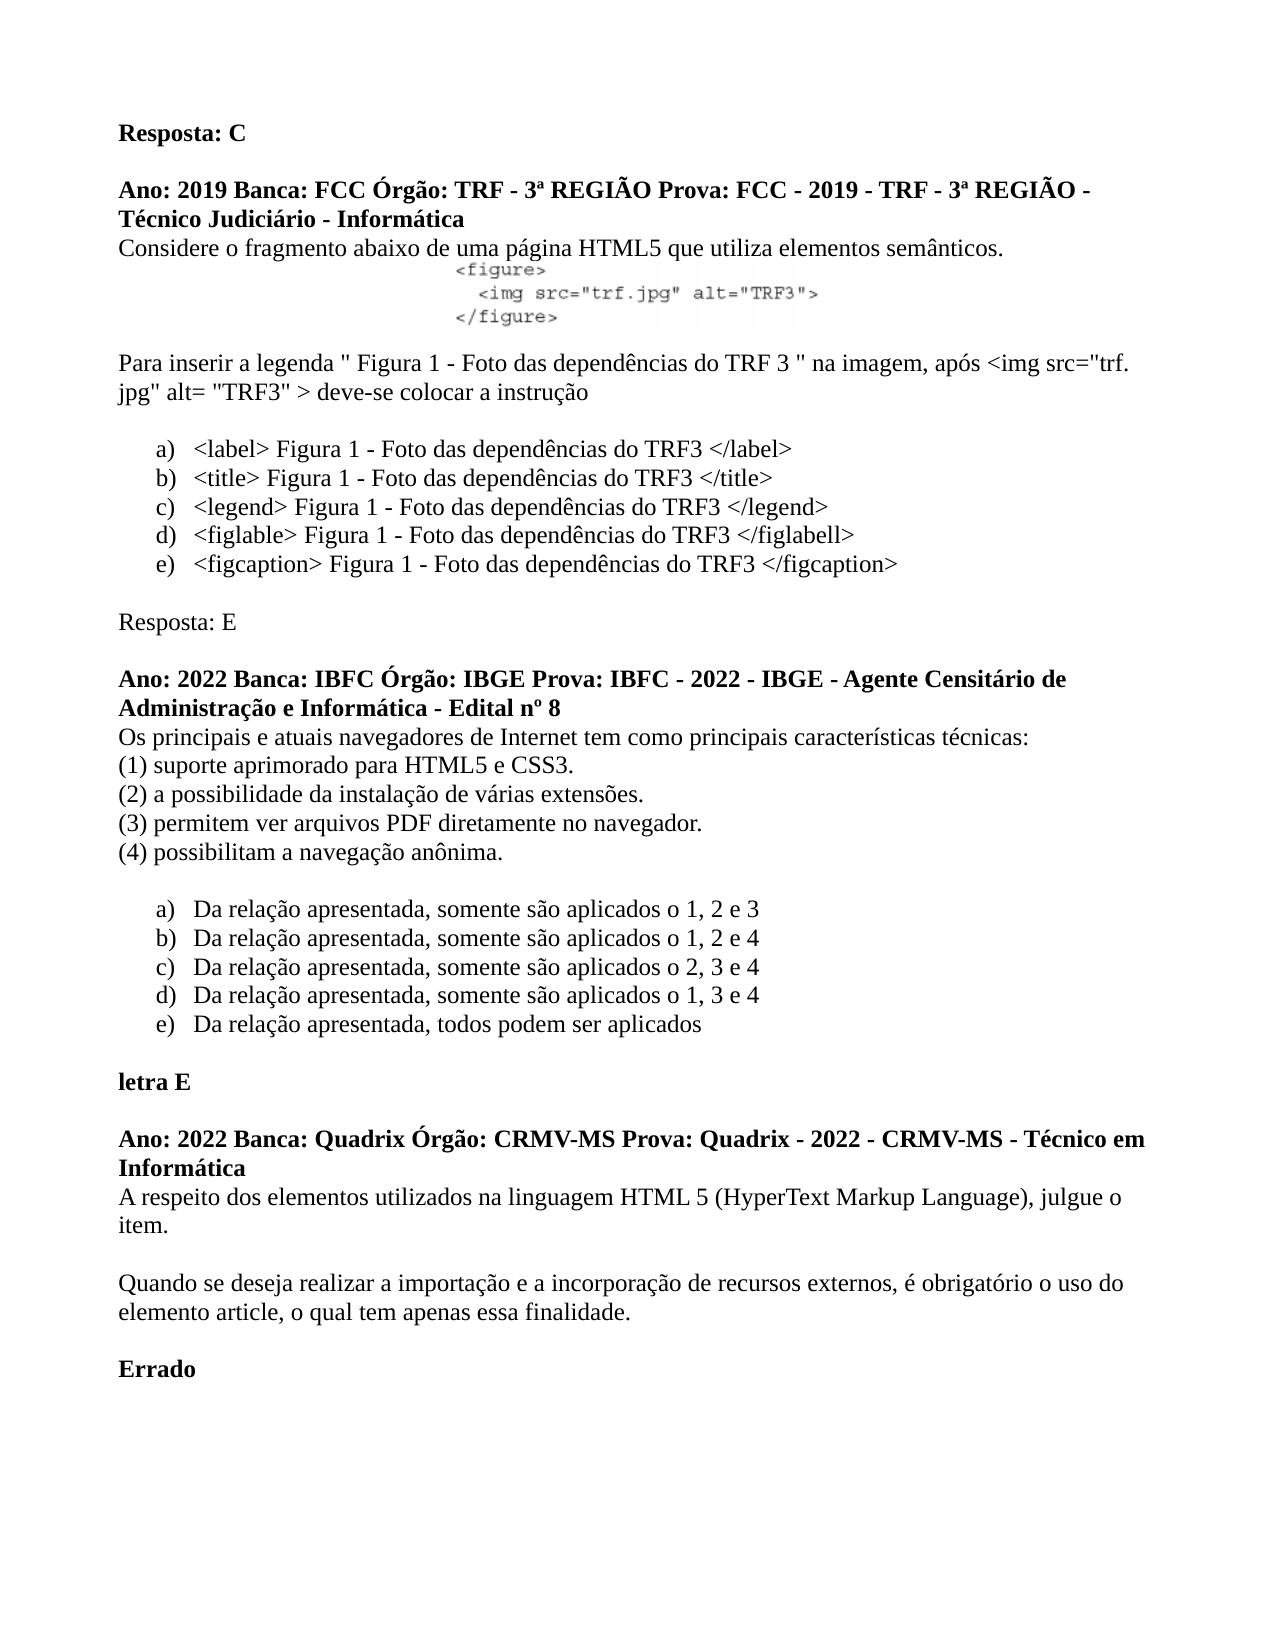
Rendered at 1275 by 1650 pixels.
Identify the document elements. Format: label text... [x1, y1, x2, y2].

text (4) possibilitam a navegação anônima. [118, 837, 1157, 866]
text Resposta: C [118, 118, 1157, 147]
text Resposta: E [118, 607, 1157, 636]
text Os principais e atuais navegadores de Internet tem como principais características técnicas: [118, 722, 1157, 751]
list <figlable> Figura 1 - Foto das dependências do TRF3 </figlabell> [156, 521, 1157, 549]
picture [450, 261, 825, 332]
list Da relação apresentada, todos podem ser aplicados [156, 1009, 1157, 1038]
text (2) a possibilidade da instalação de várias extensões. [118, 779, 1157, 808]
text Ano: 2022 Banca: IBFC Órgão: IBGE Prova: IBFC - 2022 - IBGE - Agente Censitário de Administração e Informática - Edital nº 8 [118, 664, 1157, 722]
list <legend> Figura 1 - Foto das dependências do TRF3 </legend> [156, 492, 1157, 521]
list <figcaption> Figura 1 - Foto das dependências do TRF3 </figcaption> [156, 549, 1157, 578]
list Da relação apresentada, somente são aplicados o 2, 3 e 4 [156, 952, 1157, 981]
list Da relação apresentada, somente são aplicados o 1, 2 e 4 [156, 923, 1157, 952]
text Quando se deseja realizar a importação e a incorporação de recursos externos, é obrigatório o uso do elemento article, o qual tem apenas essa finalidade. [118, 1268, 1157, 1326]
text letra E [118, 1067, 1157, 1096]
text Para inserir a legenda " Figura 1 - Foto das dependências do TRF 3 " na imagem, após <img src="trf. jpg" alt= "TRF3" > deve-se colocar a instrução [118, 348, 1157, 406]
text Considere o fragmento abaixo de uma página HTML5 que utiliza elementos semânticos. [118, 233, 1157, 262]
text Errado [118, 1354, 1157, 1383]
text (3) permitem ver arquivos PDF diretamente no navegador. [118, 808, 1157, 837]
text Ano: 2022 Banca: Quadrix Órgão: CRMV-MS Prova: Quadrix - 2022 - CRMV-MS - Técnico em Informática [118, 1124, 1157, 1182]
list Da relação apresentada, somente são aplicados o 1, 3 e 4 [156, 981, 1157, 1009]
list <label> Figura 1 - Foto das dependências do TRF3 </label> [156, 434, 1157, 463]
text A respeito dos elementos utilizados na linguagem HTML 5 (HyperText Markup Language), julgue o item. [118, 1182, 1157, 1239]
text (1) suporte aprimorado para HTML5 e CSS3. [118, 751, 1157, 779]
text Ano: 2019 Banca: FCC Órgão: TRF - 3ª REGIÃO Prova: FCC - 2019 - TRF - 3ª REGIÃO - Técnico Judiciário - Informática [118, 176, 1157, 233]
list Da relação apresentada, somente são aplicados o 1, 2 e 3 [156, 894, 1157, 923]
list <title> Figura 1 - Foto das dependências do TRF3 </title> [156, 463, 1157, 492]
